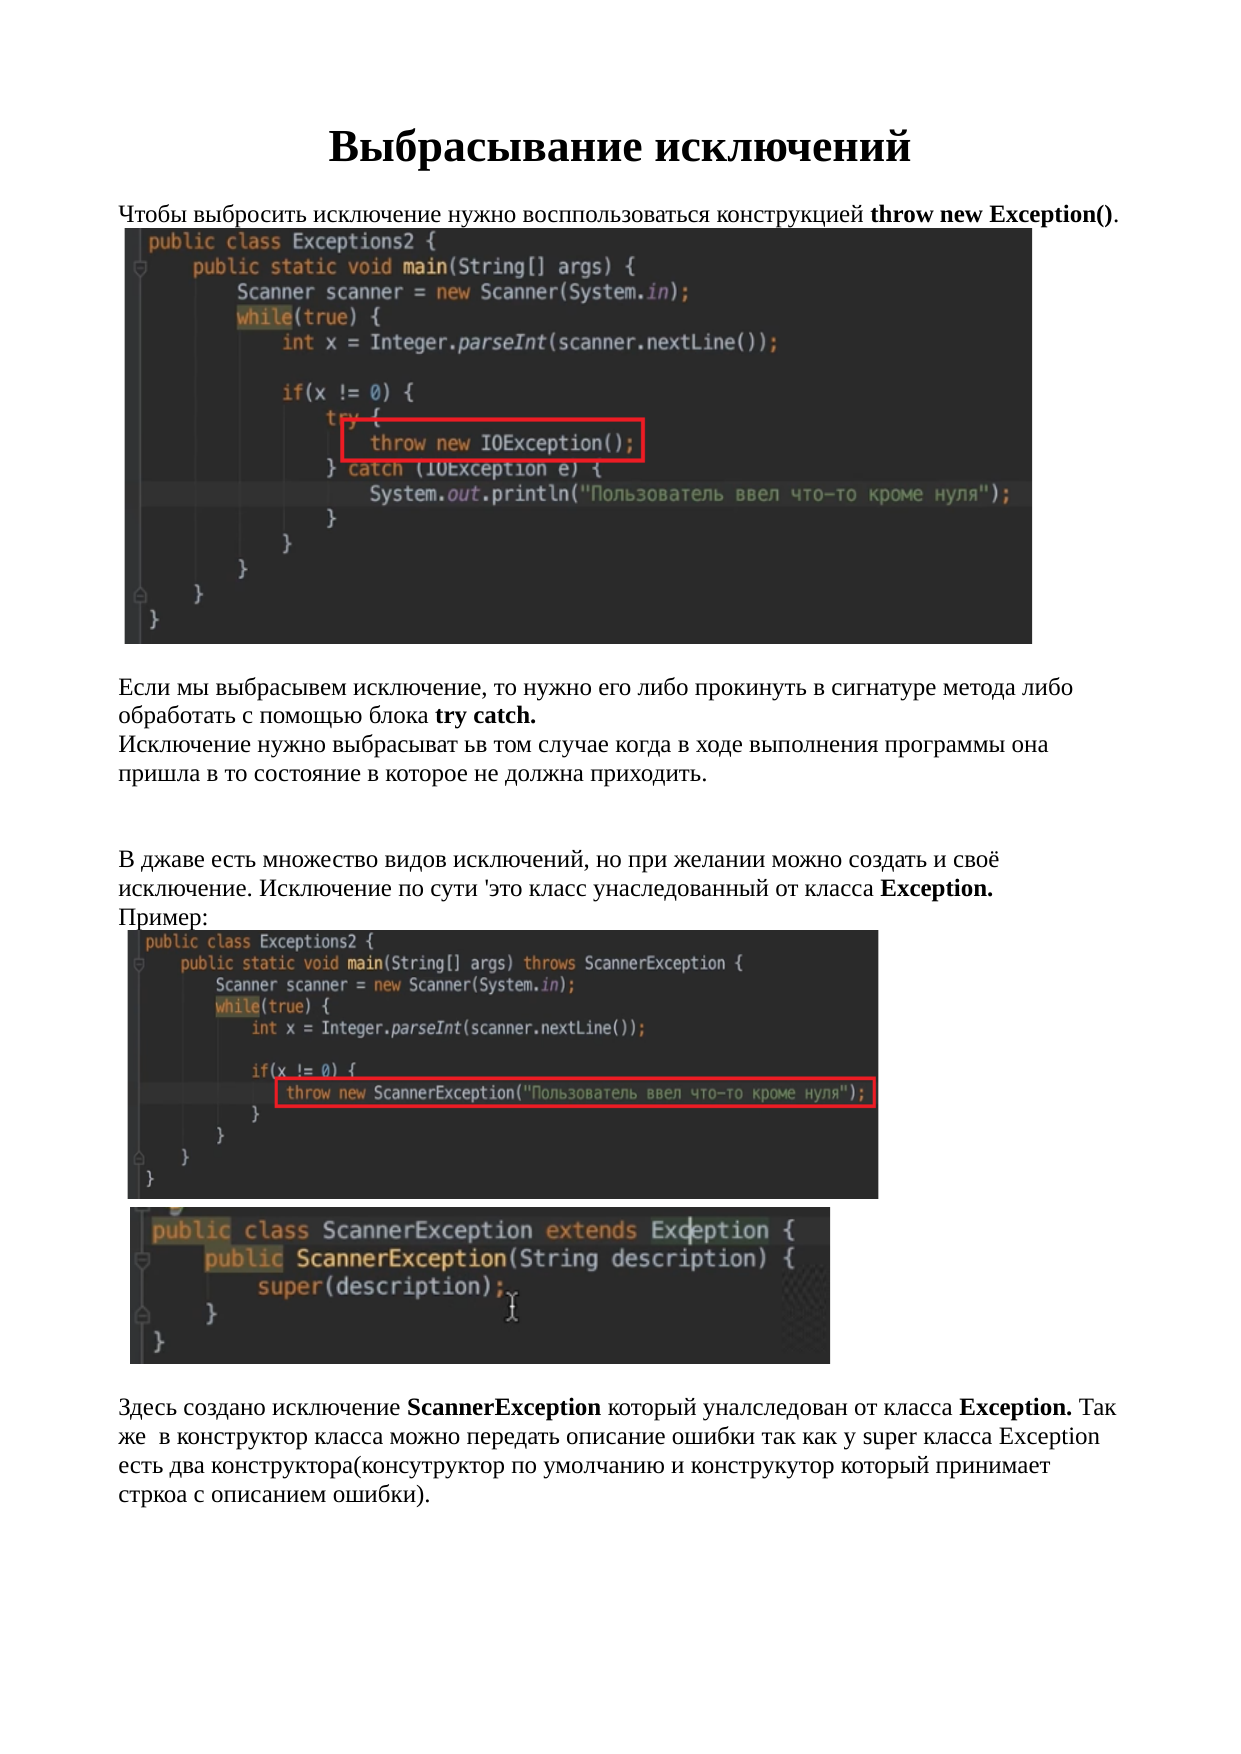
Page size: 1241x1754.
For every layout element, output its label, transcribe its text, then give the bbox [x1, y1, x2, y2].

text Чтобы выбросить исключение нужно восппользоваться конструкцией throw new Exception(). [118, 199, 1122, 228]
text Пример: [118, 902, 1122, 931]
text В джаве есть множество видов исключений, но при желании можно создать и своё исключение. Исключение по сути 'это класс унаследованный от класса Exception. [118, 844, 1122, 902]
text Выбрасывание исключений [118, 118, 1122, 171]
text Если мы выбрасывем исключение, то нужно его либо прокинуть в сигнатуре метода либо обработать с помощью блока try catch. [118, 672, 1122, 729]
picture [124, 228, 1033, 644]
text Здесь создано исключение ScannerException который уналследован от класса Exception. Так же в конструктор класса можно передать описание ошибки так как у super класса Exception есть два конструктора(консутруктор по умолчанию и конструкутор который принимает стркоа с описанием ошибки). [118, 1392, 1122, 1507]
text Исключение нужно выбрасыват ьв том случае когда в ходе выполнения программы она пришла в то состояние в которое не должна приходить. [118, 729, 1122, 787]
picture [127, 930, 879, 1199]
picture [130, 1207, 830, 1364]
